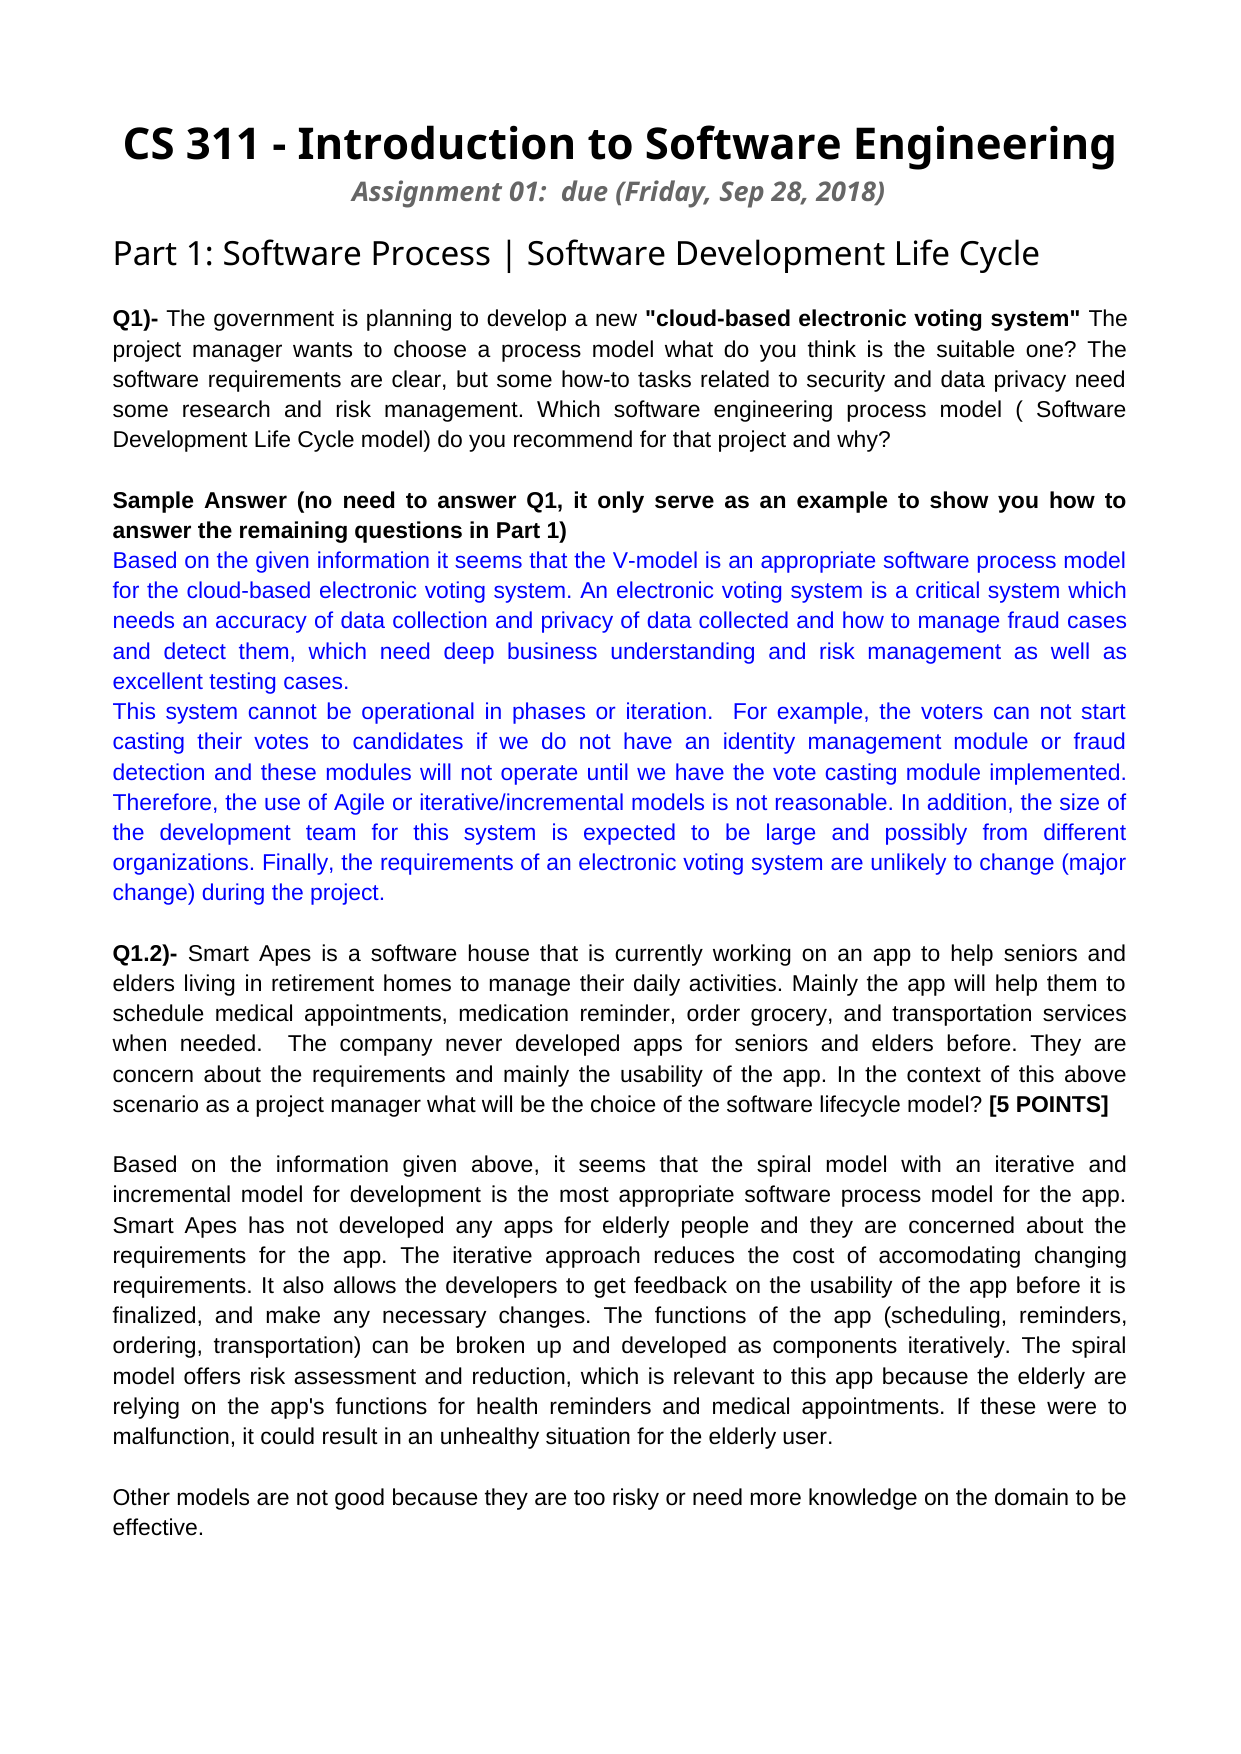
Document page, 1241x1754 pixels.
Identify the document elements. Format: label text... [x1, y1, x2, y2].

text Q1.2)- Smart Apes is a software house that is currently working on an app to help seniors and elders living in retirement homes to manage their daily activities. Mainly the app will help them to schedule medical appointments, medication reminder, order grocery, and transportation services when needed. The company never developed apps for seniors and elders before. They are concern about the requirements and mainly the usability of the app. In the context of this above scenario as a project manager what will be the choice of the software lifecycle model? [5 POINTS] [112, 940, 1128, 1117]
text Based on the information given above, it seems that the spiral model with an iterative and incremental model for development is the most appropriate software process model for the app. Smart Apes has not developed any apps for elderly people and they are concerned about the requirements for the app. The iterative approach reduces the cost of accomodating changing requirements. It also allows the developers to get feedback on the usability of the app before it is finalized, and make any necessary changes. The functions of the app (scheduling, reminders, ordering, transportation) can be broken up and developed as components iteratively. The spiral model offers risk assessment and reduction, which is relevant to this app because the elderly are relying on the app's functions for health reminders and medical appointments. If these were to malfunction, it could result in an unhealthy situation for the elderly user. [112, 1151, 1128, 1449]
text Q1)- The government is planning to develop a new "cloud-based electronic voting system" The project manager wants to choose a process model what do you think is the suitable one? The software requirements are clear, but some how-to tasks related to security and data privacy need some research and risk management. Which software engineering process model ( Software Development Life Cycle model) do you recommend for that project and why? [112, 305, 1128, 453]
title CS 311 - Introduction to Software Engineering [112, 112, 1128, 172]
subtitle Part 1: Software Process | Software Development Life Cycle [112, 230, 1128, 275]
text Based on the given information it seems that the V-model is an appropriate software process model for the cloud-based electronic voting system. An electronic voting system is a critical system which needs an accuracy of data collection and privacy of data collected and how to manage fraud cases and detect them, which need deep business understanding and risk management as well as excellent testing cases. [112, 547, 1128, 694]
subtitle Assignment 01: due (Friday, Sep 28, 2018) [112, 172, 1128, 209]
text Other models are not good because they are too risky or need more knowledge on the domain to be effective. [112, 1483, 1128, 1540]
text This system cannot be operational in phases or iteration. For example, the voters can not start casting their votes to candidates if we do not have an identity management module or fraud detection and these modules will not operate until we have the vote casting module implemented. Therefore, the use of Agile or iterative/incremental models is not reasonable. In addition, the size of the development team for this system is expected to be large and possibly from different organizations. Finally, the requirements of an electronic voting system are unlikely to change (major change) during the project. [112, 698, 1128, 906]
text Sample Answer (no need to answer Q1, it only serve as an example to show you how to answer the remaining questions in Part 1) [112, 487, 1128, 543]
